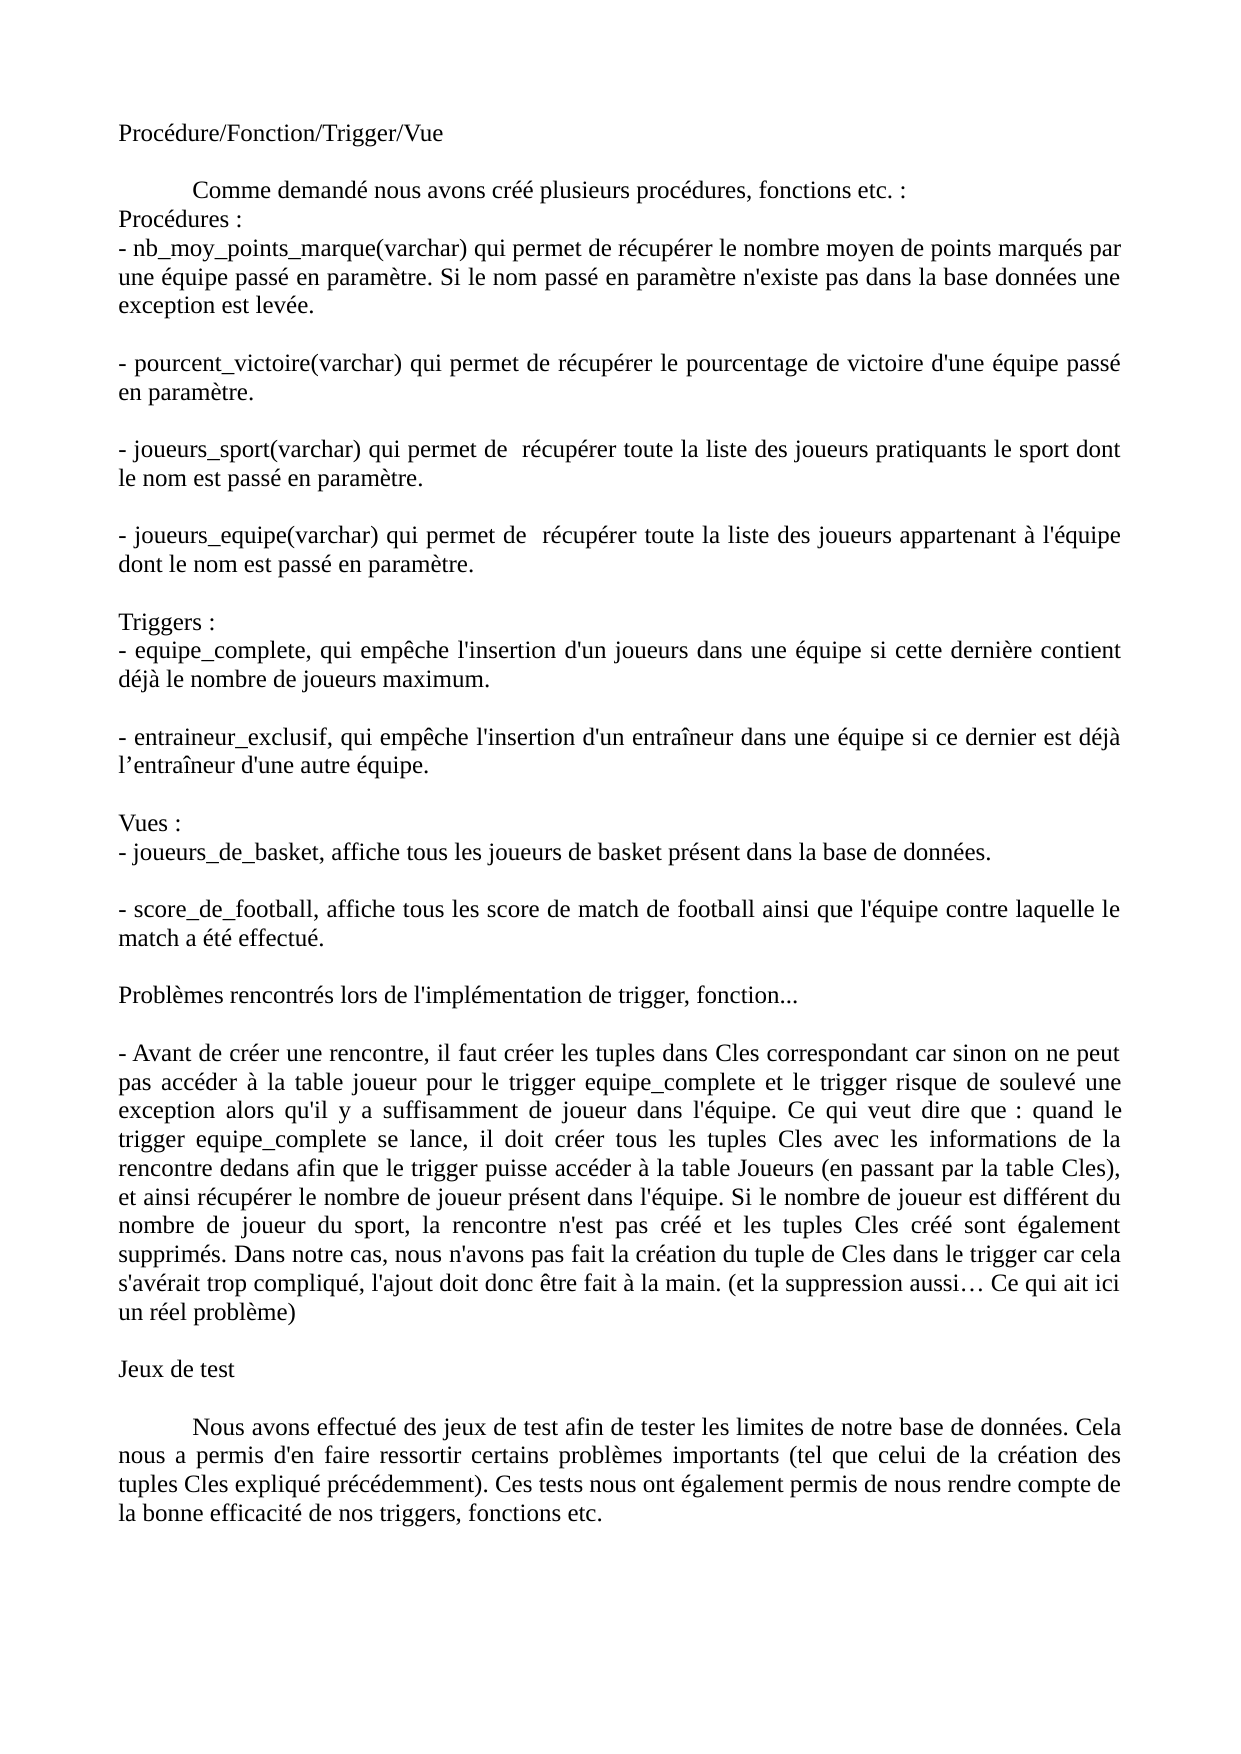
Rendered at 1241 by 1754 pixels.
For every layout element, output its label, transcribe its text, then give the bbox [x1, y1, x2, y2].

text Vues : [118, 808, 1122, 837]
text - joueurs_de_basket, affiche tous les joueurs de basket présent dans la base de données. [118, 837, 1122, 866]
text - joueurs_sport(varchar) qui permet de récupérer toute la liste des joueurs pratiquants le sport dont le nom est passé en paramètre. [118, 434, 1122, 492]
text Procédures : [118, 204, 1122, 233]
text - joueurs_equipe(varchar) qui permet de récupérer toute la liste des joueurs appartenant à l'équipe dont le nom est passé en paramètre. [118, 521, 1122, 578]
text - equipe_complete, qui empêche l'insertion d'un joueurs dans une équipe si cette dernière contient déjà le nombre de joueurs maximum. [118, 636, 1122, 693]
text Comme demandé nous avons créé plusieurs procédures, fonctions etc. : [118, 176, 1122, 204]
text - score_de_football, affiche tous les score de match de football ainsi que l'équipe contre laquelle le match a été effectué. [118, 894, 1122, 952]
text - pourcent_victoire(varchar) qui permet de récupérer le pourcentage de victoire d'une équipe passé en paramètre. [118, 348, 1122, 406]
text Problèmes rencontrés lors de l'implémentation de trigger, fonction... [118, 981, 1122, 1009]
text Nous avons effectué des jeux de test afin de tester les limites de notre base de données. Cela nous a permis d'en faire ressortir certains problèmes importants (tel que celui de la création des tuples Cles expliqué précédemment). Ces tests nous ont également permis de nous rendre compte de la bonne efficacité de nos triggers, fonctions etc. [118, 1412, 1122, 1527]
text Triggers : [118, 607, 1122, 636]
text Procédure/Fonction/Trigger/Vue [118, 118, 1122, 147]
text Jeux de test [118, 1354, 1122, 1383]
text - nb_moy_points_marque(varchar) qui permet de récupérer le nombre moyen de points marqués par une équipe passé en paramètre. Si le nom passé en paramètre n'existe pas dans la base données une exception est levée. [118, 233, 1122, 319]
text - entraineur_exclusif, qui empêche l'insertion d'un entraîneur dans une équipe si ce dernier est déjà l’entraîneur d'une autre équipe. [118, 722, 1122, 779]
text - Avant de créer une rencontre, il faut créer les tuples dans Cles correspondant car sinon on ne peut pas accéder à la table joueur pour le trigger equipe_complete et le trigger risque de soulevé une exception alors qu'il y a suffisamment de joueur dans l'équipe. Ce qui veut dire que : quand le trigger equipe_complete se lance, il doit créer tous les tuples Cles avec les informations de la rencontre dedans afin que le trigger puisse accéder à la table Joueurs (en passant par la table Cles), et ainsi récupérer le nombre de joueur présent dans l'équipe. Si le nombre de joueur est différent du nombre de joueur du sport, la rencontre n'est pas créé et les tuples Cles créé sont également supprimés. Dans notre cas, nous n'avons pas fait la création du tuple de Cles dans le trigger car cela s'avérait trop compliqué, l'ajout doit donc être fait à la main. (et la suppression aussi… Ce qui ait ici un réel problème) [118, 1038, 1122, 1326]
